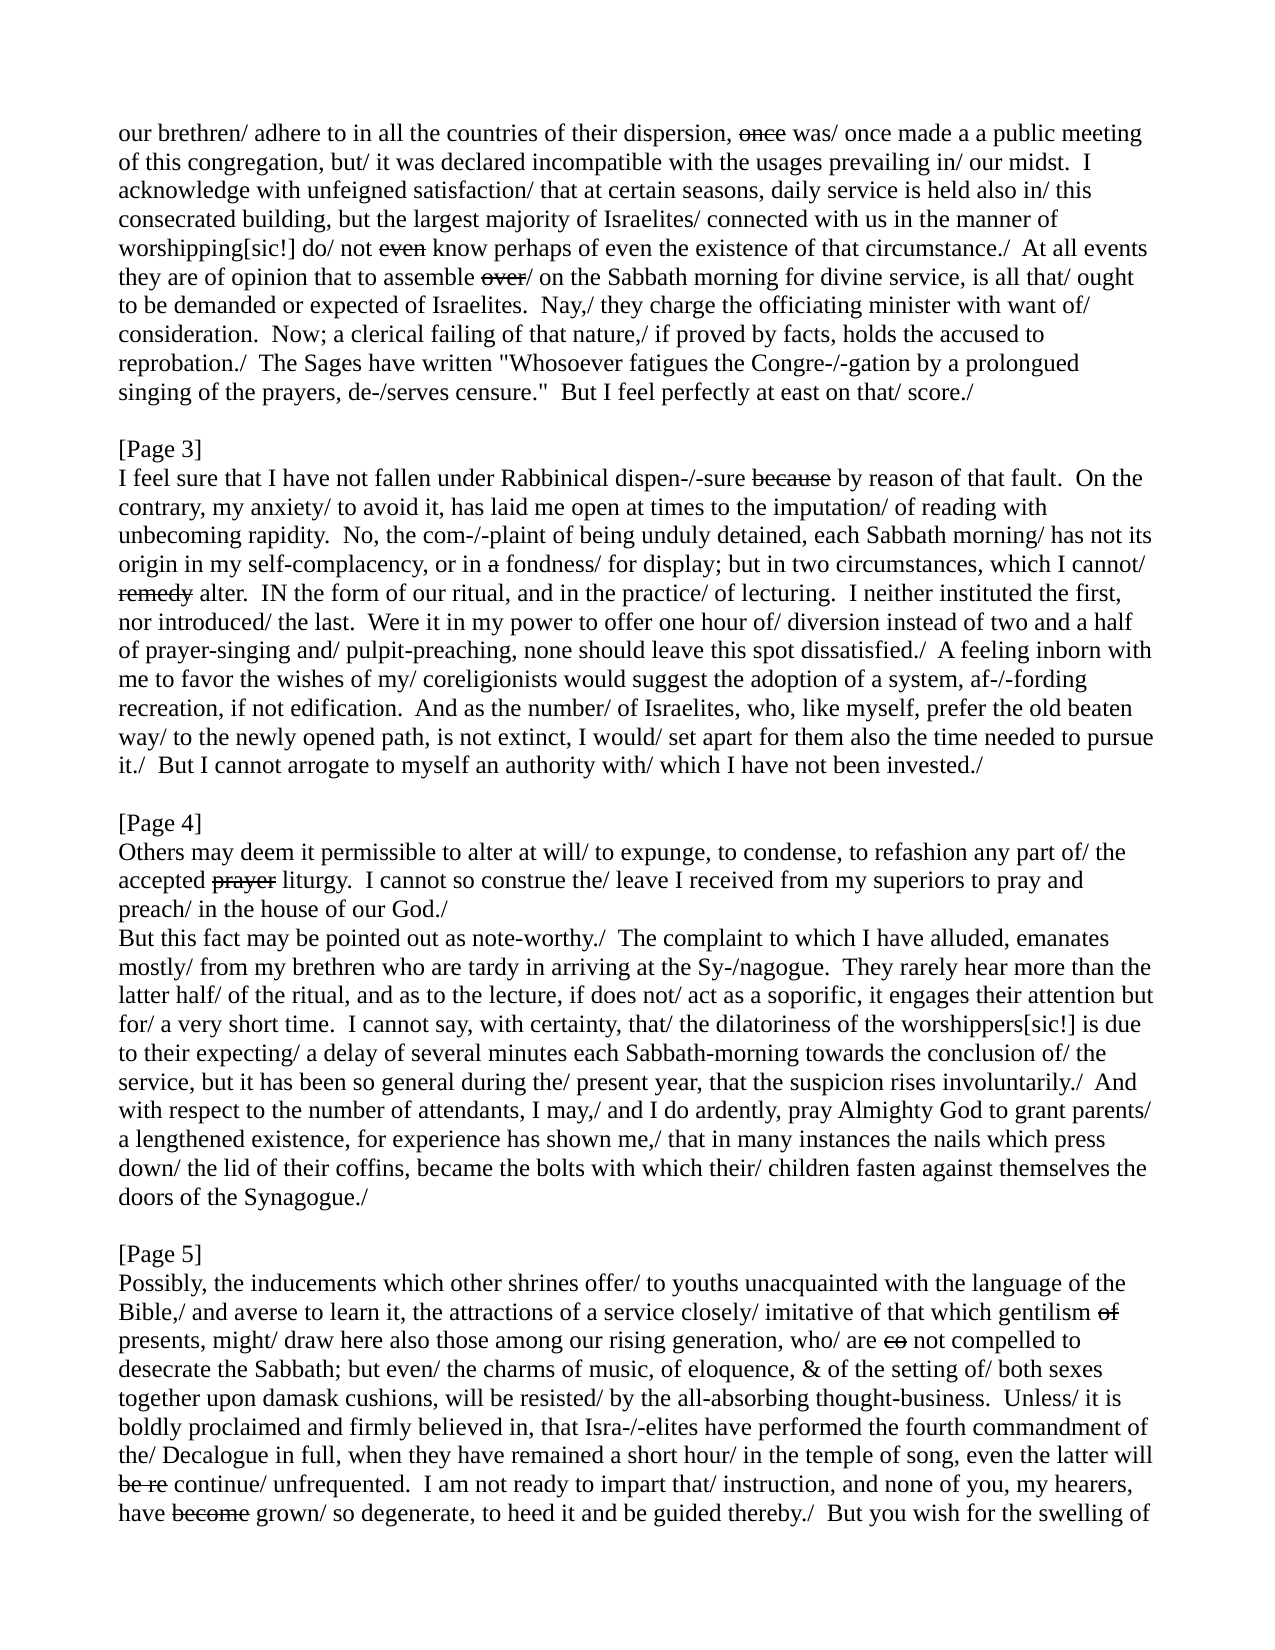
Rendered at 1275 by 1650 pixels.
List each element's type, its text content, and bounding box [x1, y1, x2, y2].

text [Page 3] [118, 434, 1157, 463]
text Possibly, the inducements which other shrines offer/ to youths unacquainted with the language of the Bible,/ and averse to learn it, the attractions of a service closely/ imitative of that which gentilism of presents, might/ draw here also those among our rising generation, who/ are co not compelled to desecrate the Sabbath; but even/ the charms of music, of eloquence, & of the setting of/ both sexes together upon damask cushions, will be resisted/ by the all-absorbing thought-business. Unless/ it is boldly proclaimed and firmly believed in, that Isra-/-elites have performed the fourth commandment of the/ Decalogue in full, when they have remained a short hour/ in the temple of song, even the latter will be re continue/ unfrequented. I am not ready to impart that/ instruction, and none of you, my hearers, have become grown/ so degenerate, to heed it and be guided thereby./ But you wish for the swelling of [118, 1268, 1157, 1527]
text Others may deem it permissible to alter at will/ to expunge, to condense, to refashion any part of/ the accepted prayer liturgy. I cannot so construe the/ leave I received from my superiors to pray and preach/ in the house of our God./ [118, 837, 1157, 923]
text [Page 5] [118, 1239, 1157, 1268]
text But this fact may be pointed out as note-worthy./ The complaint to which I have alluded, emanates mostly/ from my brethren who are tardy in arriving at the Sy-/nagogue. They rarely hear more than the latter half/ of the ritual, and as to the lecture, if does not/ act as a soporific, it engages their attention but for/ a very short time. I cannot say, with certainty, that/ the dilatoriness of the worshippers[sic!] is due to their expecting/ a delay of several minutes each Sabbath-morning towards the conclusion of/ the service, but it has been so general during the/ present year, that the suspicion rises involuntarily./ And with respect to the number of attendants, I may,/ and I do ardently, pray Almighty God to grant parents/ a lengthened existence, for experience has shown me,/ that in many instances the nails which press down/ the lid of their coffins, became the bolts with which their/ children fasten against themselves the doors of the Synagogue./ [118, 923, 1157, 1211]
text I feel sure that I have not fallen under Rabbinical dispen-/-sure because by reason of that fault. On the contrary, my anxiety/ to avoid it, has laid me open at times to the imputation/ of reading with unbecoming rapidity. No, the com-/-plaint of being unduly detained, each Sabbath morning/ has not its origin in my self-complacency, or in a fondness/ for display; but in two circumstances, which I cannot/ remedy alter. IN the form of our ritual, and in the practice/ of lecturing. I neither instituted the first, nor introduced/ the last. Were it in my power to offer one hour of/ diversion instead of two and a half of prayer-singing and/ pulpit-preaching, none should leave this spot dissatisfied./ A feeling inborn with me to favor the wishes of my/ coreligionists would suggest the adoption of a system, af-/-fording recreation, if not edification. And as the number/ of Israelites, who, like myself, prefer the old beaten way/ to the newly opened path, is not extinct, I would/ set apart for them also the time needed to pursue it./ But I cannot arrogate to myself an authority with/ which I have not been invested./ [118, 463, 1157, 779]
text our brethren/ adhere to in all the countries of their dispersion, once was/ once made a a public meeting of this congregation, but/ it was declared incompatible with the usages prevailing in/ our midst. I acknowledge with unfeigned satisfaction/ that at certain seasons, daily service is held also in/ this consecrated building, but the largest majority of Israelites/ connected with us in the manner of worshipping[sic!] do/ not even know perhaps of even the existence of that circumstance./ At all events they are of opinion that to assemble over/ on the Sabbath morning for divine service, is all that/ ought to be demanded or expected of Israelites. Nay,/ they charge the officiating minister with want of/ consideration. Now; a clerical failing of that nature,/ if proved by facts, holds the accused to reprobation./ The Sages have written "Whosoever fatigues the Congre-/-gation by a prolongued singing of the prayers, de-/serves censure." But I feel perfectly at east on that/ score./ [118, 118, 1157, 406]
text [Page 4] [118, 808, 1157, 837]
